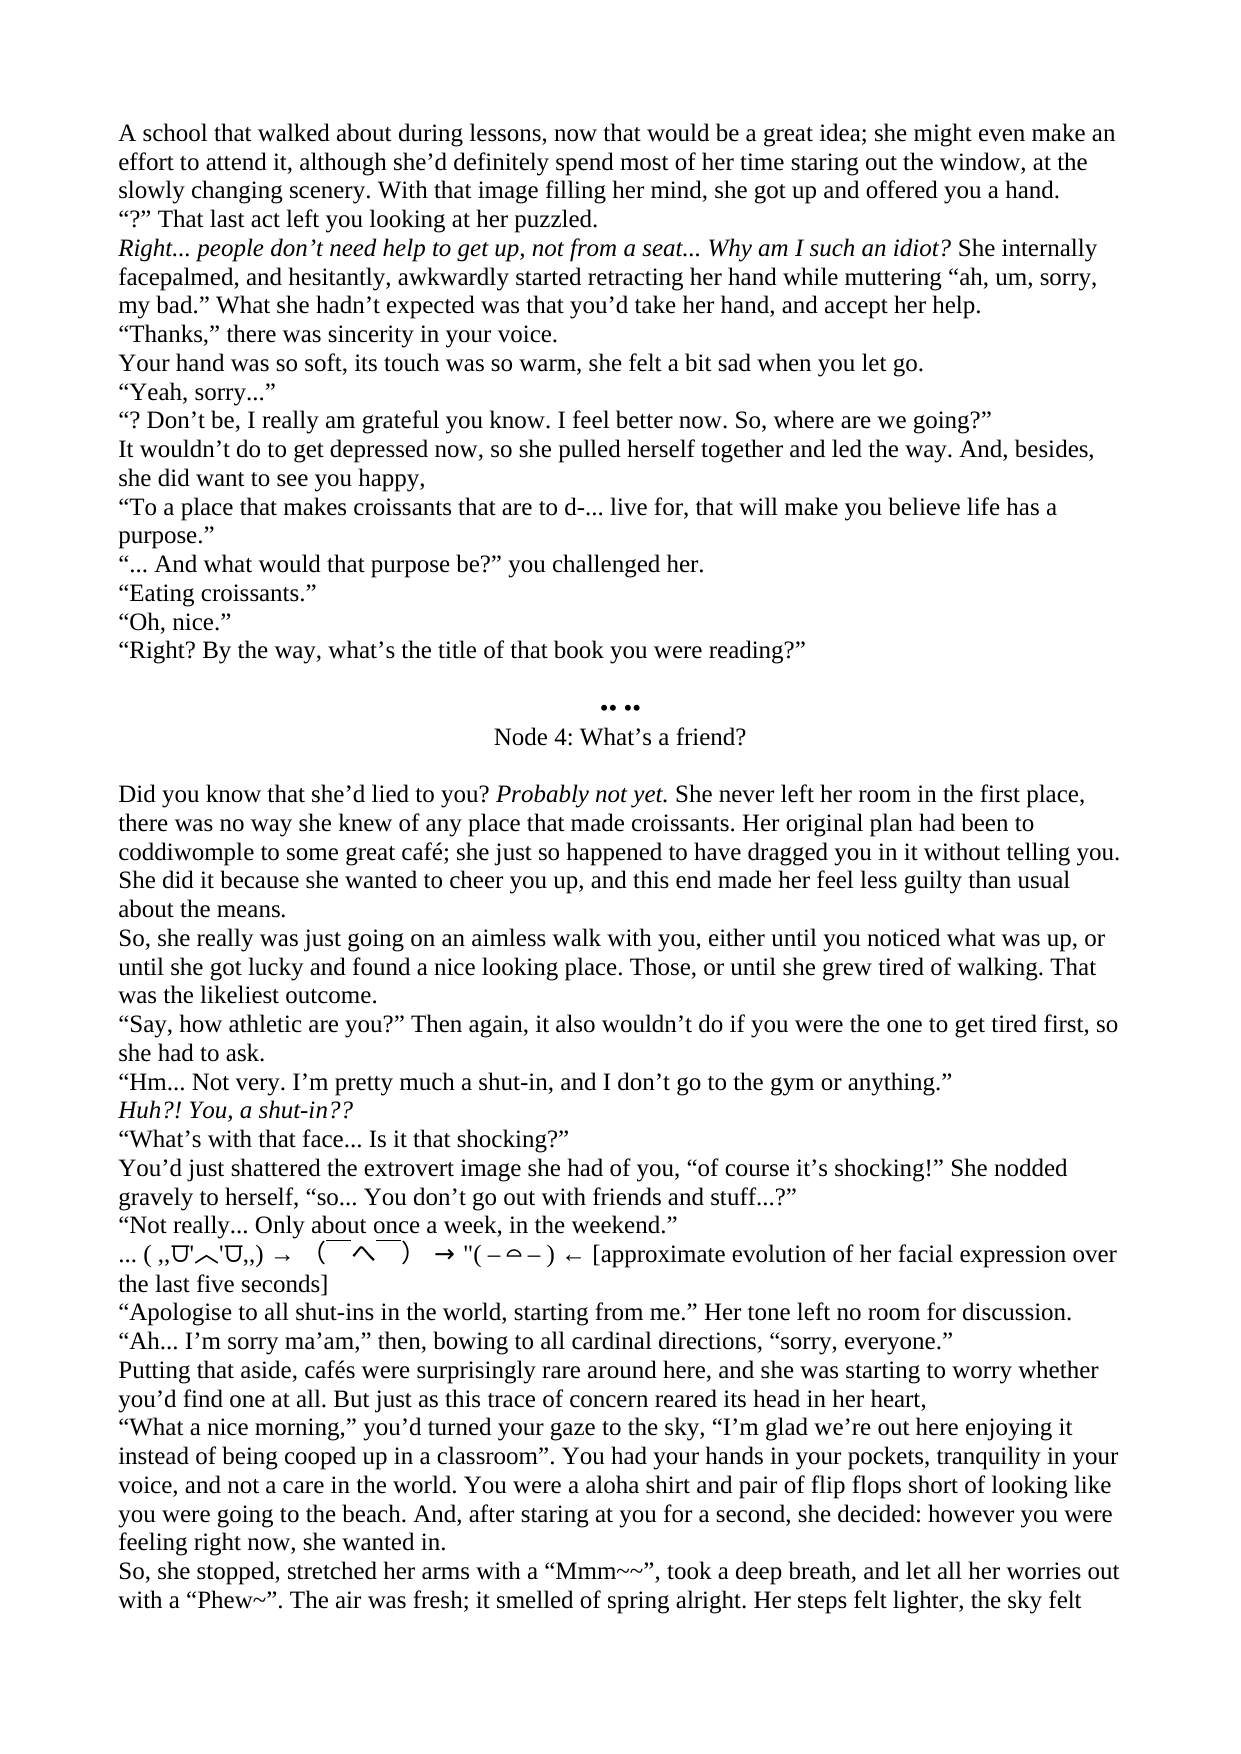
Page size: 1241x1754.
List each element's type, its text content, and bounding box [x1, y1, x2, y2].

text “?” That last act left you looking at her puzzled. [118, 204, 1122, 233]
text “Ah... I’m sorry ma’am,” then, bowing to all cardinal directions, “sorry, everyone.” [118, 1326, 1122, 1355]
text ... ( ,,⩌'︿'⩌,,) → （￣へ￣） → "( – ⌓ – ) ← [approximate evolution of her facial expression over the last five seconds] [118, 1239, 1122, 1297]
text “What’s with that face... Is it that shocking?” [118, 1124, 1122, 1153]
text You’d just shattered the extrovert image she had of you, “of course it’s shocking!” She nodded gravely to herself, “so... You don’t go out with friends and stuff...?” [118, 1153, 1122, 1211]
text Putting that aside, cafés were surprisingly rare around here, and she was starting to worry whether you’d find one at all. But just as this trace of concern reared its head in her heart, [118, 1355, 1122, 1412]
text “Yeah, sorry...” [118, 377, 1122, 406]
text It wouldn’t do to get depressed now, so she pulled herself together and led the way. And, besides, she did want to see you happy, [118, 434, 1122, 492]
text “Apologise to all shut-ins in the world, starting from me.” Her tone left no room for discussion. [118, 1297, 1122, 1326]
text “Eating croissants.” [118, 578, 1122, 607]
text Did you know that she’d lied to you? Probably not yet. She never left her room in the first place, there was no way she knew of any place that made croissants. Her original plan had been to coddiwomple to some great café; she just so happened to have dragged you in it without telling you. She did it because she wanted to cheer you up, and this end made her feel less guilty than usual about the means. [118, 779, 1122, 923]
text “Hm... Not very. I’m pretty much a shut-in, and I don’t go to the gym or anything.” [118, 1067, 1122, 1096]
text “Say, how athletic are you?” Then again, it also wouldn’t do if you were the one to get tired first, so she had to ask. [118, 1009, 1122, 1067]
text So, she really was just going on an aimless walk with you, either until you noticed what was up, or until she got lucky and found a nice looking place. Those, or until she grew tired of walking. That was the likeliest outcome. [118, 923, 1122, 1009]
text Huh?! You, a shut-in?? [118, 1096, 1122, 1124]
text •• •• [118, 693, 1122, 722]
text “Thanks,” there was sincerity in your voice. [118, 319, 1122, 348]
text So, she stopped, stretched her arms with a “Mmm~~”, took a deep breath, and let all her worries out with a “Phew~”. The air was fresh; it smelled of spring alright. Her steps felt lighter, the sky felt [118, 1556, 1122, 1614]
text A school that walked about during lessons, now that would be a great idea; she might even make an effort to attend it, although she’d definitely spend most of her time staring out the window, at the slowly changing scenery. With that image filling her mind, she got up and offered you a hand. [118, 118, 1122, 204]
text “... And what would that purpose be?” you challenged her. [118, 549, 1122, 578]
text “Right? By the way, what’s the title of that book you were reading?” [118, 636, 1122, 664]
text “Not really... Only about once a week, in the weekend.” [118, 1211, 1122, 1239]
text Right... people don’t need help to get up, not from a seat... Why am I such an idiot? She internally facepalmed, and hesitantly, awkwardly started retracting her hand while muttering “ah, um, sorry, my bad.” What she hadn’t expected was that you’d take her hand, and accept her help. [118, 233, 1122, 319]
text “To a place that makes croissants that are to d-... live for, that will make you believe life has a purpose.” [118, 492, 1122, 549]
text “Oh, nice.” [118, 607, 1122, 636]
text “? Don’t be, I really am grateful you know. I feel better now. So, where are we going?” [118, 406, 1122, 434]
text “What a nice morning,” you’d turned your gaze to the sky, “I’m glad we’re out here enjoying it instead of being cooped up in a classroom”. You had your hands in your pockets, tranquility in your voice, and not a care in the world. You were a aloha shirt and pair of flip flops short of looking like you were going to the beach. And, after staring at you for a second, she decided: however you were feeling right now, she wanted in. [118, 1412, 1122, 1556]
text Node 4: What’s a friend? [118, 722, 1122, 751]
text Your hand was so soft, its touch was so warm, she felt a bit sad when you let go. [118, 348, 1122, 377]
